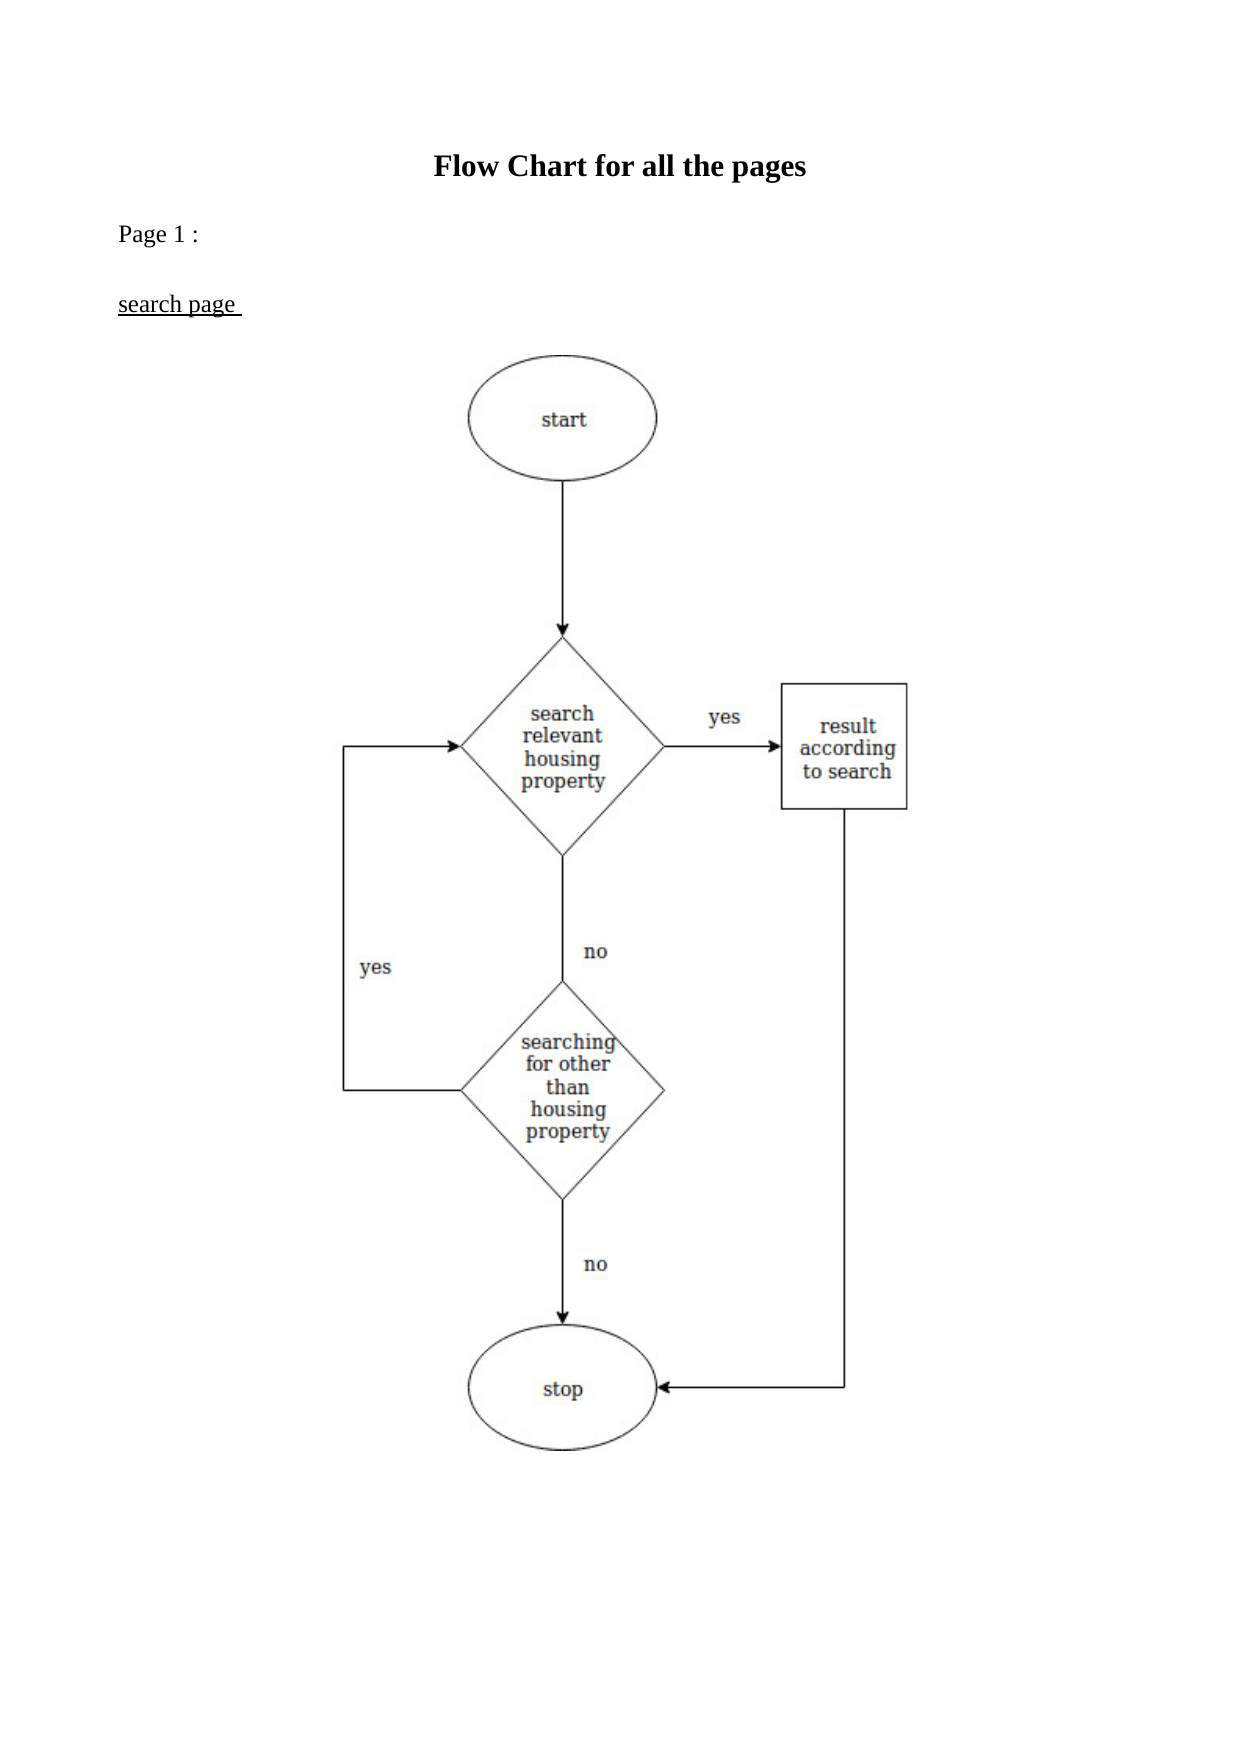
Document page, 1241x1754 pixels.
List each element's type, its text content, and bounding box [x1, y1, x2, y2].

text Page 1 : [118, 219, 1122, 247]
text Flow Chart for all the pages [118, 147, 1122, 183]
picture [332, 355, 908, 1451]
text search page [118, 283, 1122, 319]
